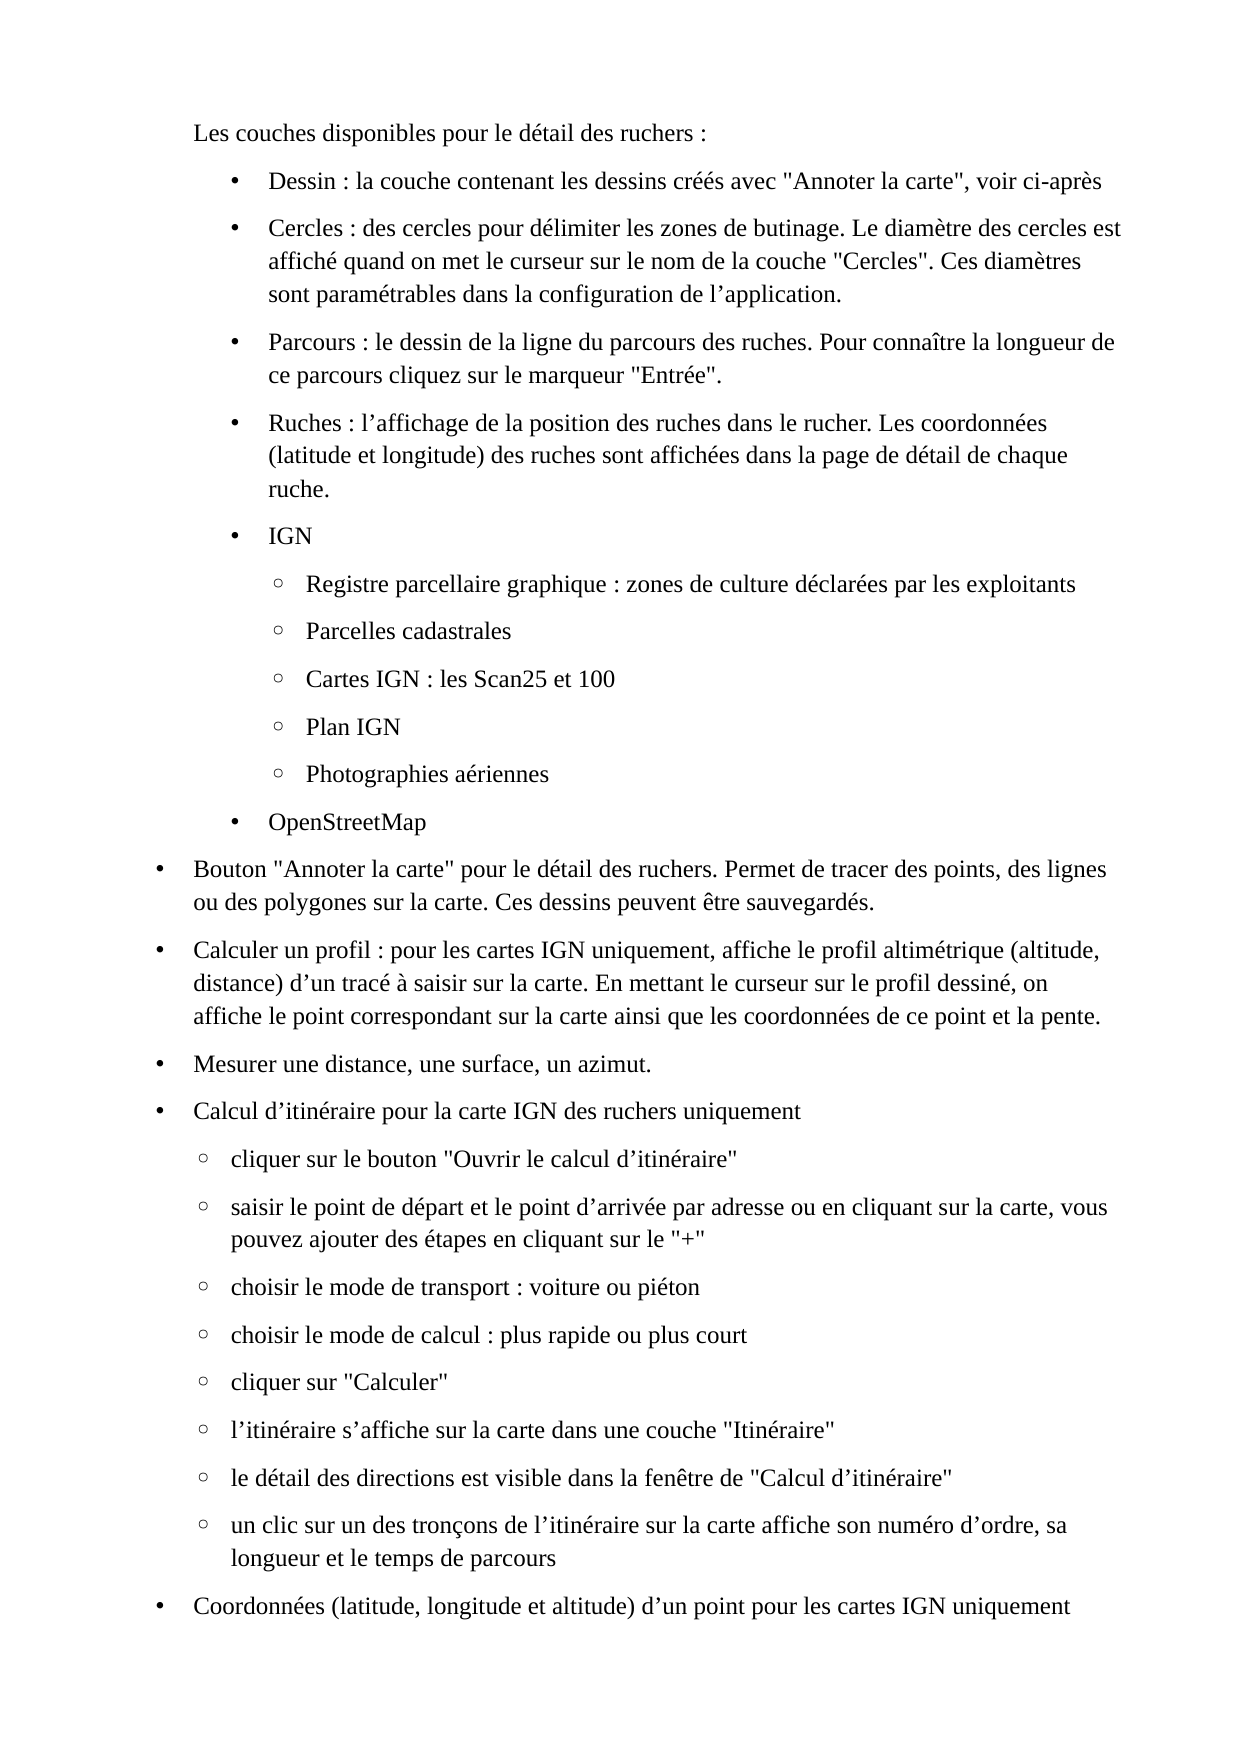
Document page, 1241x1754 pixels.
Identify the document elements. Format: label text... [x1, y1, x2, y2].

list Bouton "Annoter la carte" pour le détail des ruchers. Permet de tracer des points, des lignes ou des polygones sur la carte. Ces dessins peuvent être sauvegardés. [156, 854, 1122, 916]
list Ruches : l’affichage de la position des ruches dans le rucher. Les coordonnées (latitude et longitude) des ruches sont affichées dans la page de détail de chaque ruche. [231, 408, 1122, 502]
list Cercles : des cercles pour délimiter les zones de butinage. Le diamètre des cercles est affiché quand on met le curseur sur le nom de la couche "Cercles". Ces diamètres sont paramétrables dans la configuration de l’application. [231, 213, 1122, 308]
list IGN [231, 521, 1122, 550]
list Plan IGN [268, 712, 1122, 740]
text Les couches disponibles pour le détail des ruchers : [193, 118, 1122, 147]
list Mesurer une distance, une surface, un azimut. [156, 1049, 1122, 1077]
list OpenStreetMap [231, 807, 1122, 836]
list Registre parcellaire graphique : zones de culture déclarées par les exploitants [268, 569, 1122, 598]
list Photographies aériennes [268, 759, 1122, 788]
list choisir le mode de calcul : plus rapide ou plus court [193, 1320, 1122, 1348]
list Cartes IGN : les Scan25 et 100 [268, 664, 1122, 693]
list cliquer sur "Calculer" [193, 1367, 1122, 1396]
list cliquer sur le bouton "Ouvrir le calcul d’itinéraire" [193, 1144, 1122, 1173]
list l’itinéraire s’affiche sur la carte dans une couche "Itinéraire" [193, 1415, 1122, 1444]
list le détail des directions est visible dans la fenêtre de "Calcul d’itinéraire" [193, 1463, 1122, 1491]
list Dessin : la couche contenant les dessins créés avec "Annoter la carte", voir ci-après [231, 166, 1122, 194]
list choisir le mode de transport : voiture ou piéton [193, 1272, 1122, 1301]
list saisir le point de départ et le point d’arrivée par adresse ou en cliquant sur la carte, vous pouvez ajouter des étapes en cliquant sur le "+" [193, 1192, 1122, 1253]
list Calculer un profil : pour les cartes IGN uniquement, affiche le profil altimétrique (altitude, distance) d’un tracé à saisir sur la carte. En mettant le curseur sur le profil dessiné, on affiche le point correspondant sur la carte ainsi que les coordonnées de ce point et la pente. [156, 935, 1122, 1030]
list Calcul d’itinéraire pour la carte IGN des ruchers uniquement [156, 1096, 1122, 1125]
list Parcelles cadastrales [268, 616, 1122, 645]
list Parcours : le dessin de la ligne du parcours des ruches. Pour connaître la longueur de ce parcours cliquez sur le marqueur "Entrée". [231, 327, 1122, 389]
list un clic sur un des tronçons de l’itinéraire sur la carte affiche son numéro d’ordre, sa longueur et le temps de parcours [193, 1510, 1122, 1572]
list Coordonnées (latitude, longitude et altitude) d’un point pour les cartes IGN uniquement [156, 1591, 1122, 1619]
